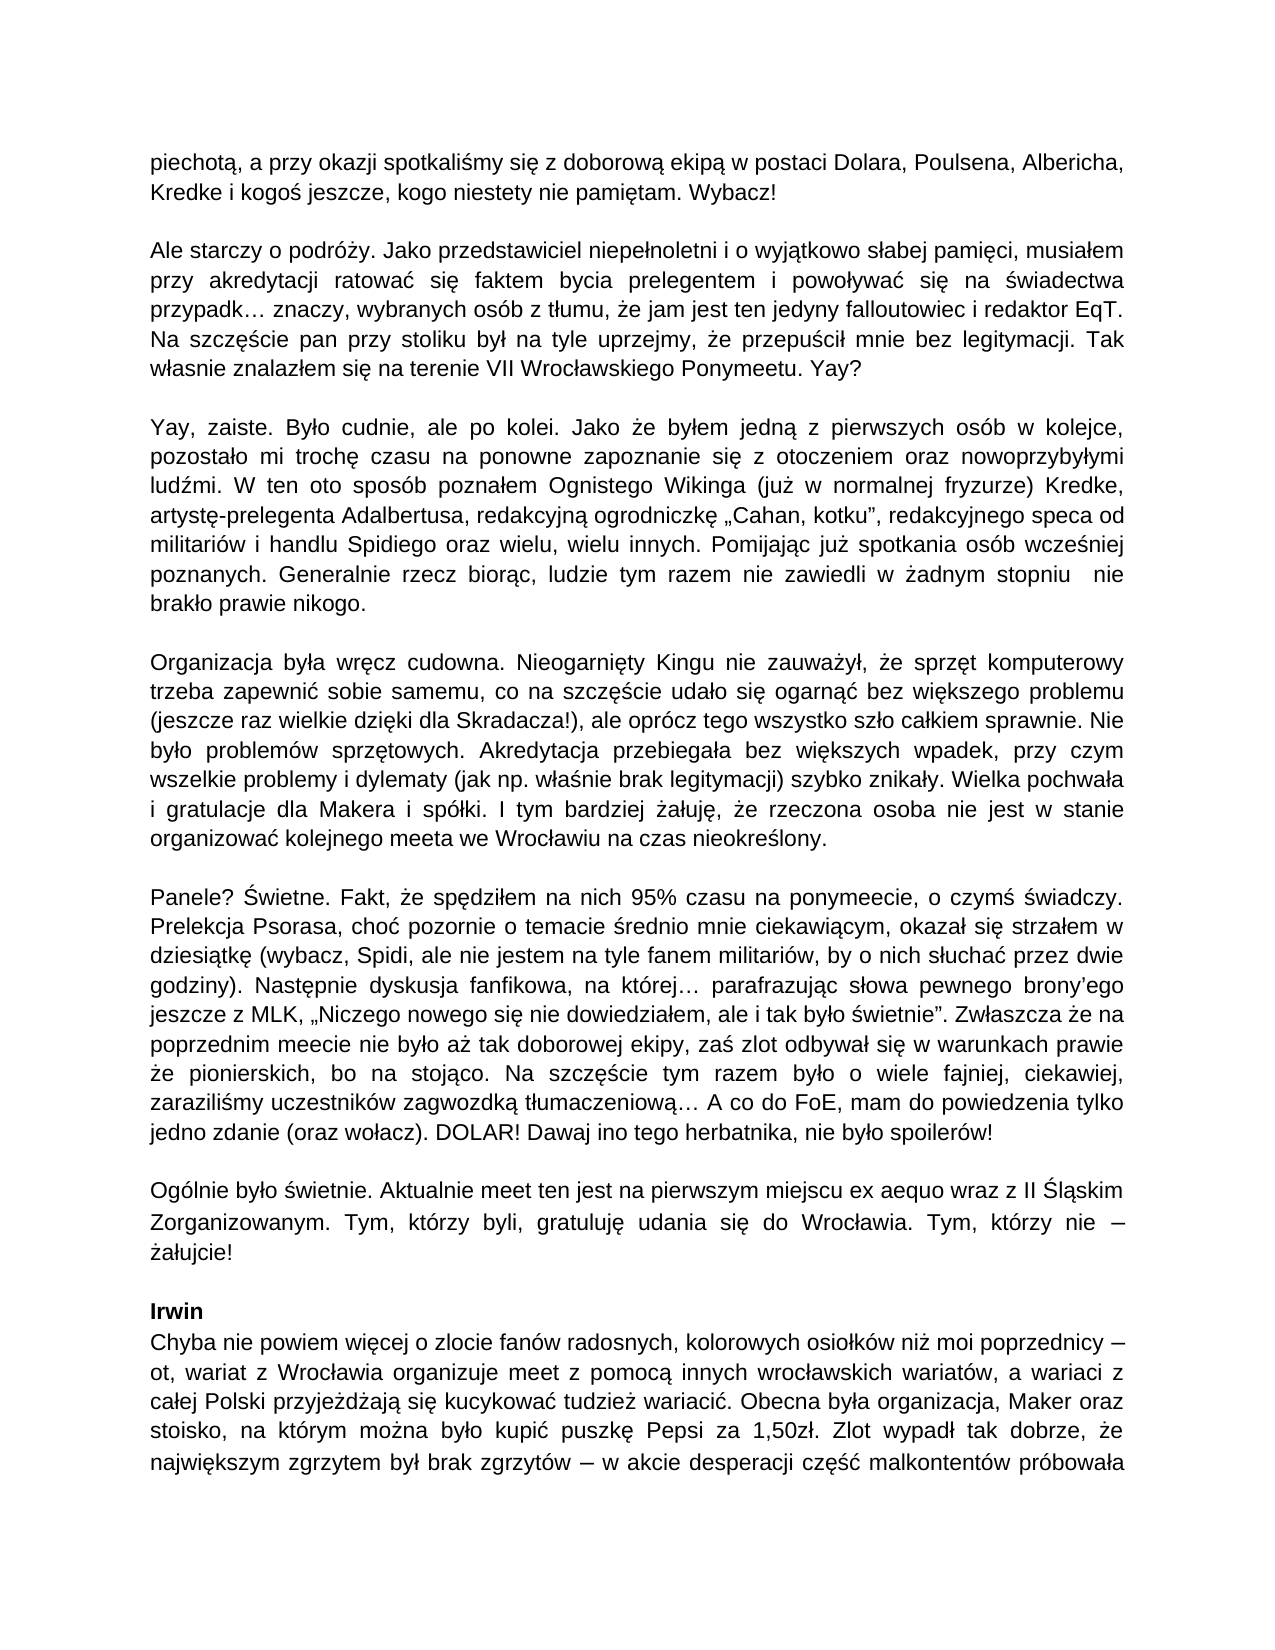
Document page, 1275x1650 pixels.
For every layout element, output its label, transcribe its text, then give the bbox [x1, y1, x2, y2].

text Organizacja była wręcz cudowna. Nieogarnięty Kingu nie zauważył, że sprzęt komputerowy trzeba zapewnić sobie samemu, co na szczęście udało się ogarnąć bez większego problemu (jeszcze raz wielkie dzięki dla Skradacza!), ale oprócz tego wszystko szło całkiem sprawnie. Nie było problemów sprzętowych. Akredytacja przebiegała bez większych wpadek, przy czym wszelkie problemy i dylematy (jak np. właśnie brak legitymacji) szybko znikały. Wielka pochwała i gratulacje dla Makera i spółki. I tym bardziej żałuję, że rzeczona osoba nie jest w stanie organizować kolejnego meeta we Wrocławiu na czas nieokreślony. [150, 649, 1125, 851]
text Ale starczy o podróży. Jako przedstawiciel niepełnoletni i o wyjątkowo słabej pamięci, musiałem przy akredytacji ratować się faktem bycia prelegentem i powoływać się na świadectwa przypadk… znaczy, wybranych osób z tłumu, że jam jest ten jedyny falloutowiec i redaktor EqT. Na szczęście pan przy stoliku był na tyle uprzejmy, że przepuścił mnie bez legitymacji. Tak własnie znalazłem się na terenie VII Wrocławskiego Ponymeetu. Yay? [150, 238, 1125, 381]
text piechotą, a przy okazji spotkaliśmy się z doborową ekipą w postaci Dolara, Poulsena, Albericha, Kredke i kogoś jeszcze, kogo niestety nie pamiętam. Wybacz! [150, 150, 1125, 205]
text Ogólnie było świetnie. Aktualnie meet ten jest na pierwszym miejscu ex aequo wraz z II Śląskim Zorganizowanym. Tym, którzy byli, gratuluję udania się do Wrocławia. Tym, którzy nie – żałujcie! [150, 1178, 1125, 1265]
text Yay, zaiste. Było cudnie, ale po kolei. Jako że byłem jedną z pierwszych osób w kolejce, pozostało mi trochę czasu na ponowne zapoznanie się z otoczeniem oraz nowoprzybyłymi ludźmi. W ten oto sposób poznałem Ognistego Wikinga (już w normalnej fryzurze) Kredke, artystę-prelegenta Adalbertusa, redakcyjną ogrodniczkę „Cahan, kotku”, redakcyjnego speca od militariów i handlu Spidiego oraz wielu, wielu innych. Pomijając już spotkania osób wcześniej poznanych. Generalnie rzecz biorąc, ludzie tym razem nie zawiedli w żadnym stopniu nie brakło prawie nikogo. [150, 414, 1125, 616]
text Panele? Świetne. Fakt, że spędziłem na nich 95% czasu na ponymeecie, o czymś świadczy. Prelekcja Psorasa, choć pozornie o temacie średnio mnie ciekawiącym, okazał się strzałem w dziesiątkę (wybacz, Spidi, ale nie jestem na tyle fanem militariów, by o nich słuchać przez dwie godziny). Następnie dyskusja fanfikowa, na której… parafrazując słowa pewnego brony’ego jeszcze z MLK, „Niczego nowego się nie dowiedziałem, ale i tak było świetnie”. Zwłaszcza że na poprzednim meecie nie było aż tak doborowej ekipy, zaś zlot odbywał się w warunkach prawie że pionierskich, bo na stojąco. Na szczęście tym razem było o wiele fajniej, ciekawiej, zaraziliśmy uczestników zagwozdką tłumaczeniową… A co do FoE, mam do powiedzenia tylko jedno zdanie (oraz wołacz). DOLAR! Dawaj ino tego herbatnika, nie było spoilerów! [150, 884, 1125, 1145]
text Irwin [150, 1298, 1125, 1324]
text Chyba nie powiem więcej o zlocie fanów radosnych, kolorowych osiołków niż moi poprzednicy – ot, wariat z Wrocławia organizuje meet z pomocą innych wrocławskich wariatów, a wariaci z całej Polski przyjeżdżają się kucykować tudzież wariacić. Obecna była organizacja, Maker oraz stoisko, na którym można było kupić puszkę Pepsi za 1,50zł. Zlot wypadł tak dobrze, że największym zgrzytem był brak zgrzytów – w akcie desperacji część malkontentów próbowała [150, 1328, 1125, 1476]
